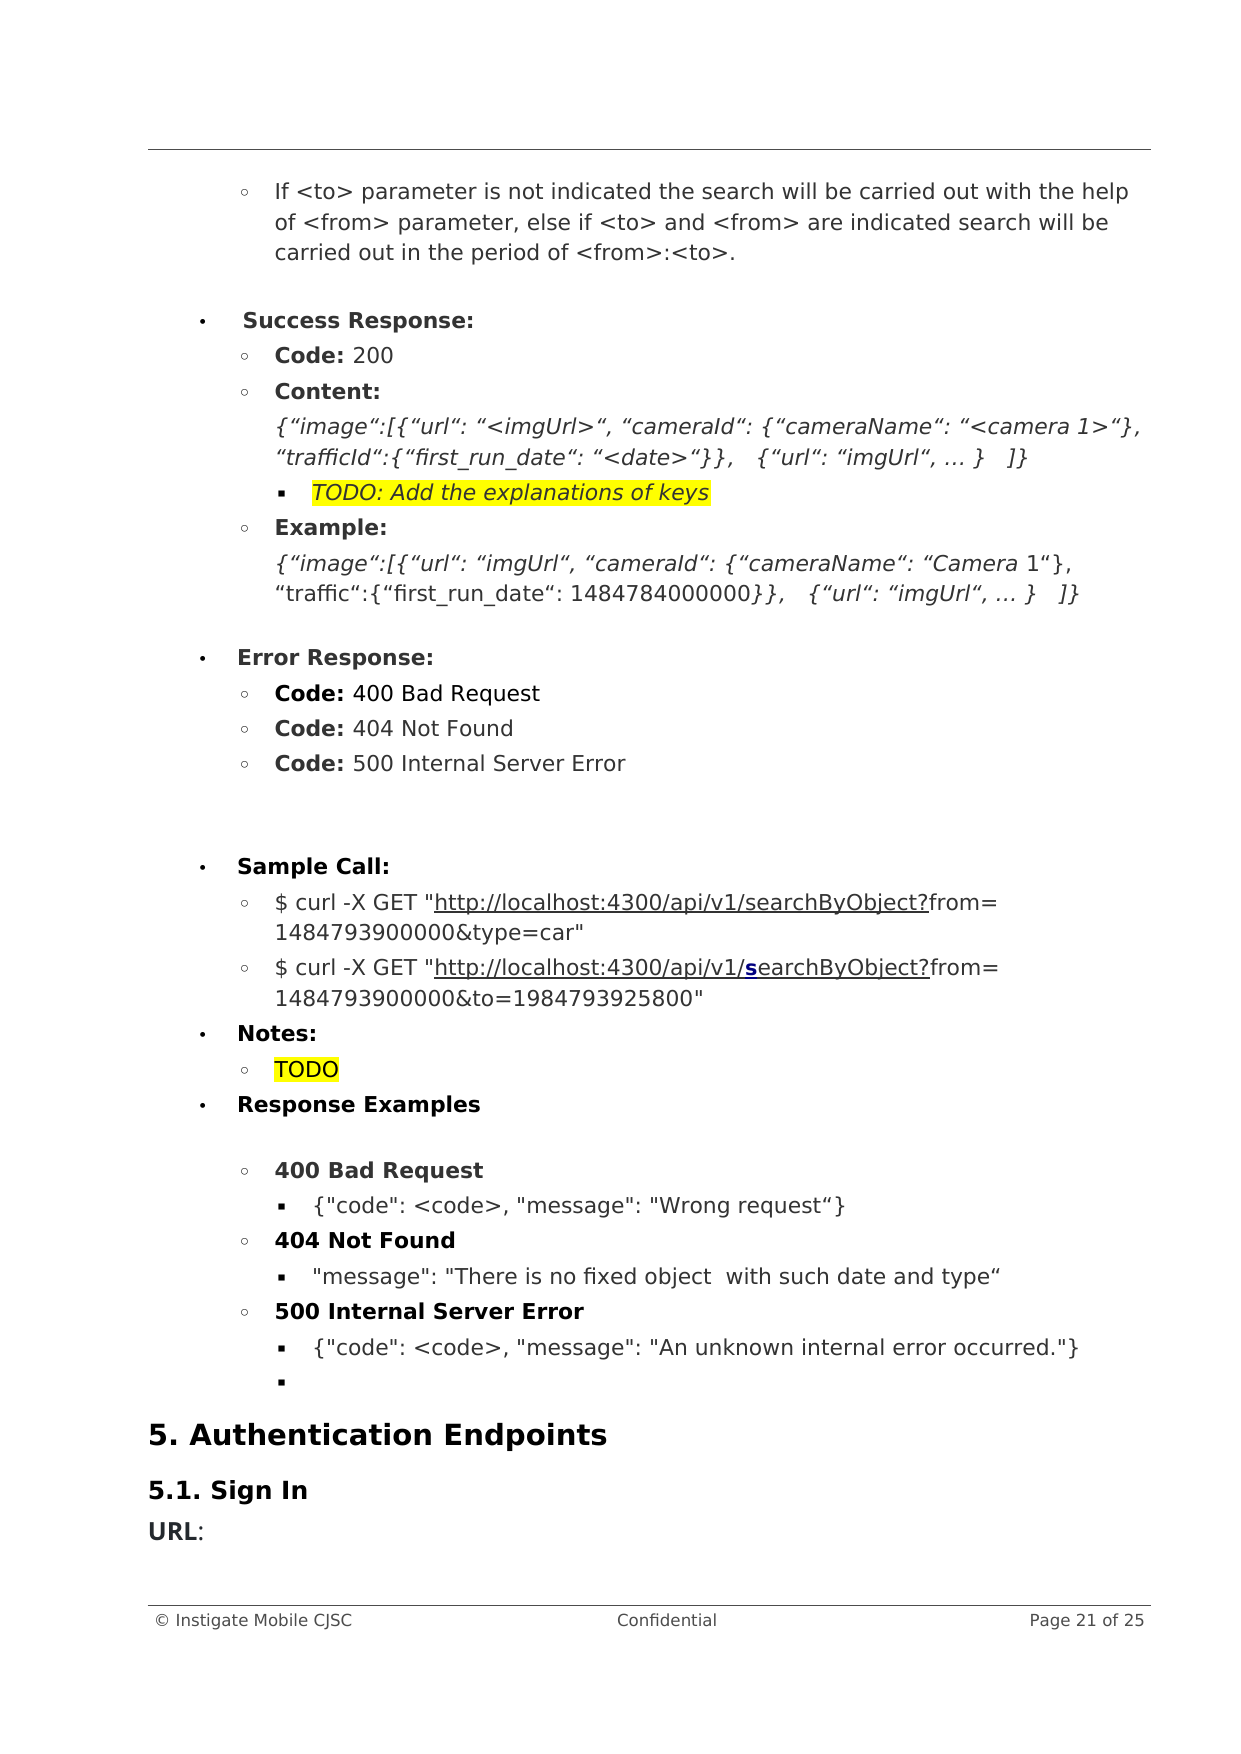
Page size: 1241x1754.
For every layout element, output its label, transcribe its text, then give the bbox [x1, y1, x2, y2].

list {"code": <code>, "message": "Wrong request“} [274, 1193, 1151, 1219]
list 400 Bad Request [237, 1158, 1151, 1183]
list If <to> parameter is not indicated the search will be carried out with the help of <from> parameter, else if <to> and <from> are indicated search will be carried out in the period of <from>:<to>. [237, 179, 1151, 266]
list $ curl -X GET "http://localhost:4300/api/v1/searchByObject?from= 1484793900000&type=car" [237, 889, 1151, 946]
subtitle Sign In [148, 1476, 1151, 1505]
list {“image“:[{“url“: “imgUrl“, “cameraId“: {“cameraName“: “Camera 1“}, “traffic“:{“first_run_date“: 1484784000000}}, {“url“: “imgUrl“, … } ]} [237, 551, 1151, 636]
list TODO: Add the explanations of keys [274, 480, 1151, 506]
list Code: 404 Not Found [237, 716, 1151, 742]
list {“image“:[{“url“: “<imgUrl>“, “cameraId“: {“cameraName“: “<camera 1>“}, “trafficId“:{“first_run_date“: “<date>“}}, {“url“: “imgUrl“, … } ]} [237, 414, 1151, 470]
list 500 Internal Server Error [237, 1299, 1151, 1325]
list Notes: [199, 1021, 1151, 1047]
list TODO [237, 1057, 1151, 1082]
subtitle Authentication Endpoints [148, 1418, 1151, 1452]
list Error Response: [199, 646, 1151, 671]
list Response Examples [199, 1092, 1151, 1148]
list 404 Not Found [237, 1229, 1151, 1254]
list $ curl -X GET "http://localhost:4300/api/v1/searchByObject?from= 1484793900000&to=1984793925800" [237, 956, 1151, 1012]
list "message": "There is no fixed object with such date and type“ [274, 1264, 1151, 1289]
list Success Response: [199, 309, 1151, 334]
list {"code": <code>, "message": "An unknown internal error occurred."} [274, 1334, 1151, 1360]
text URL: [148, 1514, 1151, 1548]
list Code: 500 Internal Server Error [237, 751, 1151, 777]
list Example: [237, 516, 1151, 541]
list Sample Call: [199, 854, 1151, 880]
list Code: 200 [237, 344, 1151, 369]
list Code: 400 Bad Request [237, 681, 1151, 706]
list Content: [237, 379, 1151, 404]
